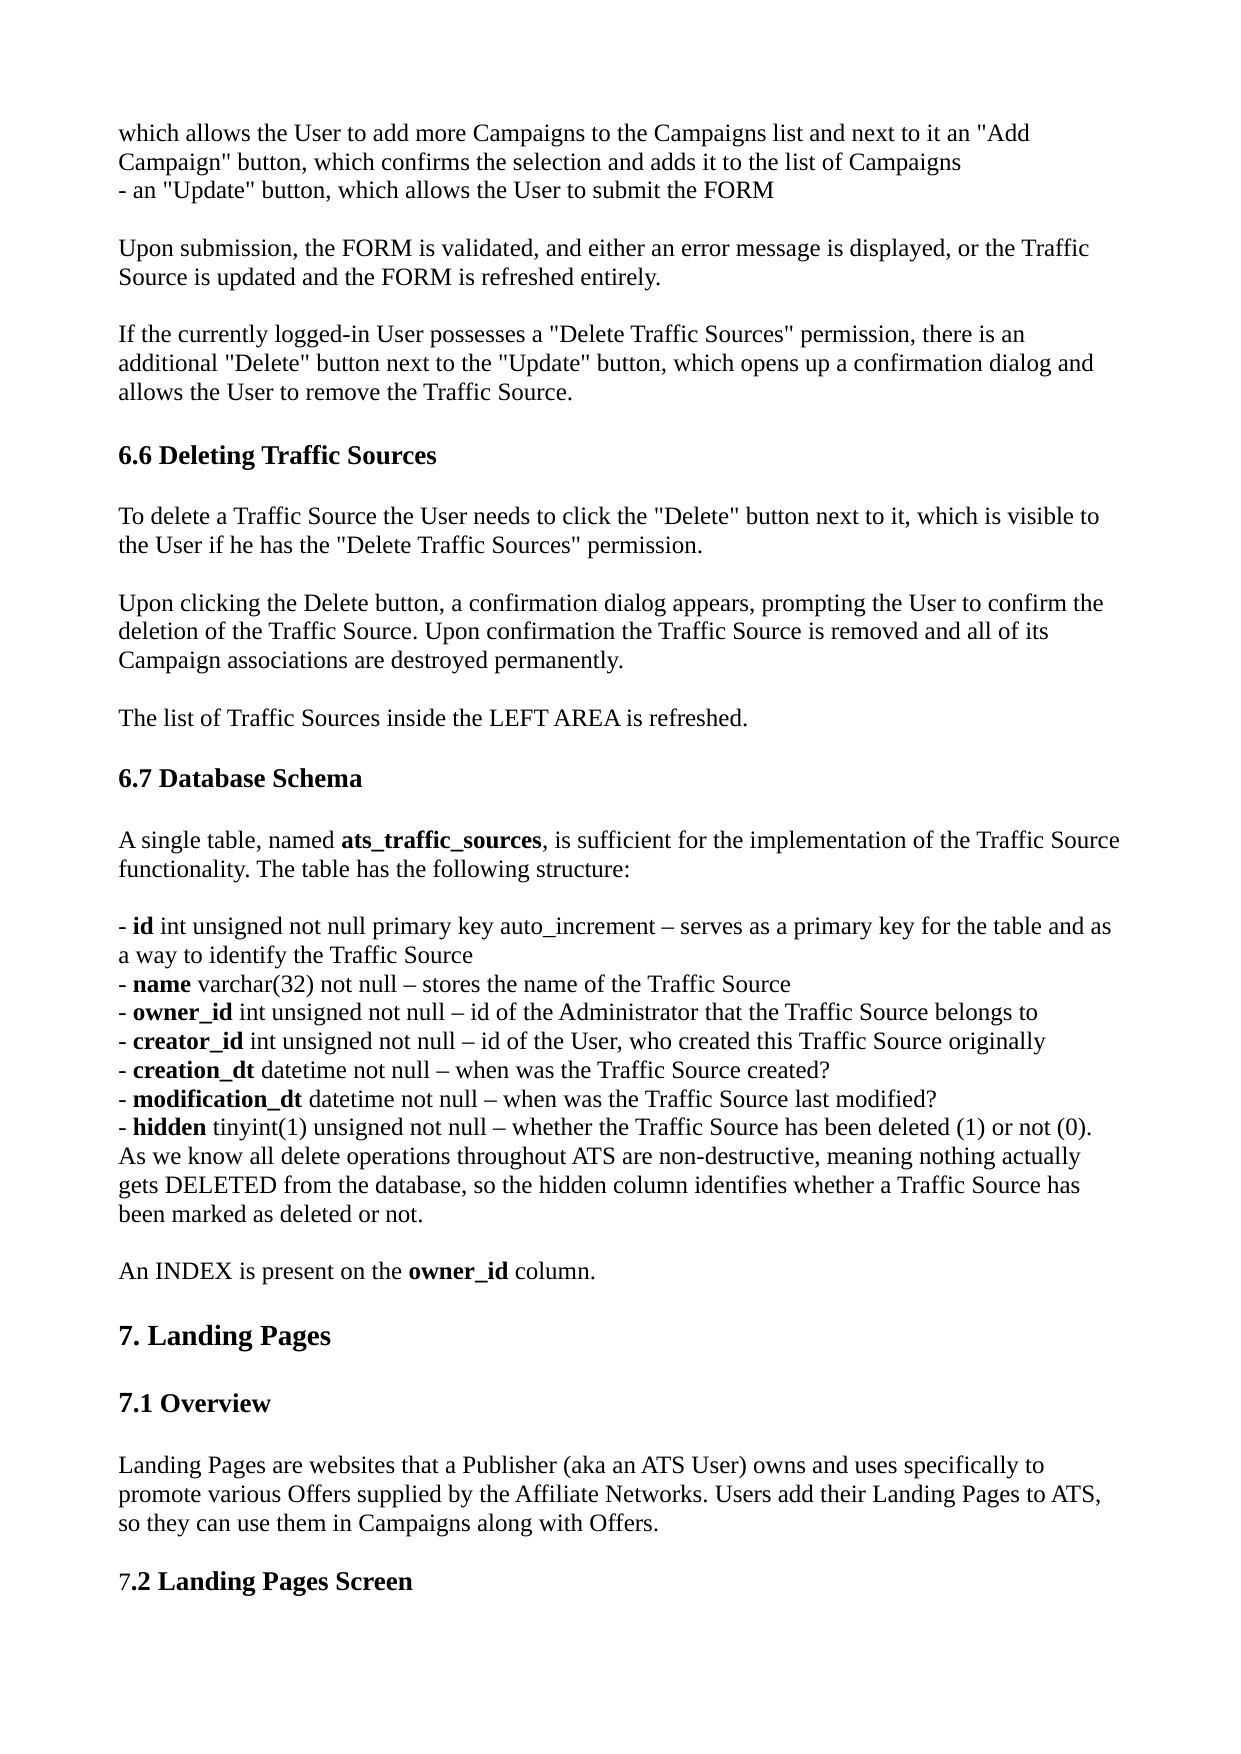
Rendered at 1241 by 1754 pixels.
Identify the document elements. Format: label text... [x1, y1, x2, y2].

text - creator_id int unsigned not null – id of the User, who created this Traffic Source originally - creation_dt datetime not null – when was the Traffic Source created? [118, 1026, 1122, 1084]
text - name varchar(32) not null – stores the name of the Traffic Source - owner_id int unsigned not null – id of the Administrator that the Traffic Source belongs to [118, 969, 1122, 1026]
text 6.6 Deleting Traffic Sources To delete a Traffic Source the User needs to click the "Delete" button next to it, which is visible to the User if he has the "Delete Traffic Sources" permission. Upon clicking the Delete button, a confirmation dialog appears, prompting the User to confirm the deletion of the Traffic Source. Upon confirmation the Traffic Source is removed and all of its Campaign associations are destroyed permanently. The list of Traffic Sources inside the LEFT AREA is refreshed. 6.7 Database Schema A single table, named ats_traffic_sources, is sufficient for the implementation of the Traffic Source functionality. The table has the following structure: - id int unsigned not null primary key auto_increment – serves as a primary key for the table and as a way to identify the Traffic Source [118, 439, 1122, 969]
text which allows the User to add more Campaigns to the Campaigns list and next to it an "Add Campaign" button, which confirms the selection and adds it to the list of Campaigns - an "Update" button, which allows the User to submit the FORM Upon submission, the FORM is validated, and either an error message is displayed, or the Traffic Source is updated and the FORM is refreshed entirely. If the currently logged-in User possesses a "Delete Traffic Sources" permission, there is an additional "Delete" button next to the "Update" button, which opens up a confirmation dialog and allows the User to remove the Traffic Source. [118, 118, 1122, 439]
text - modification_dt datetime not null – when was the Traffic Source last modified? - hidden tinyint(1) unsigned not null – whether the Traffic Source has been deleted (1) or not (0). As we know all delete operations throughout ATS are non-destructive, meaning nothing actually gets DELETED from the database, so the hidden column identifies whether a Traffic Source has been marked as deleted or not. An INDEX is present on the owner_id column. 7. Landing Pages 7.1 Overview Landing Pages are websites that a Publisher (aka an ATS User) owns and uses specifically to promote various Offers supplied by the Affiliate Networks. Users add their Landing Pages to ATS, so they can use them in Campaigns along with Offers. 7.2 Landing Pages Screen [118, 1084, 1122, 1627]
